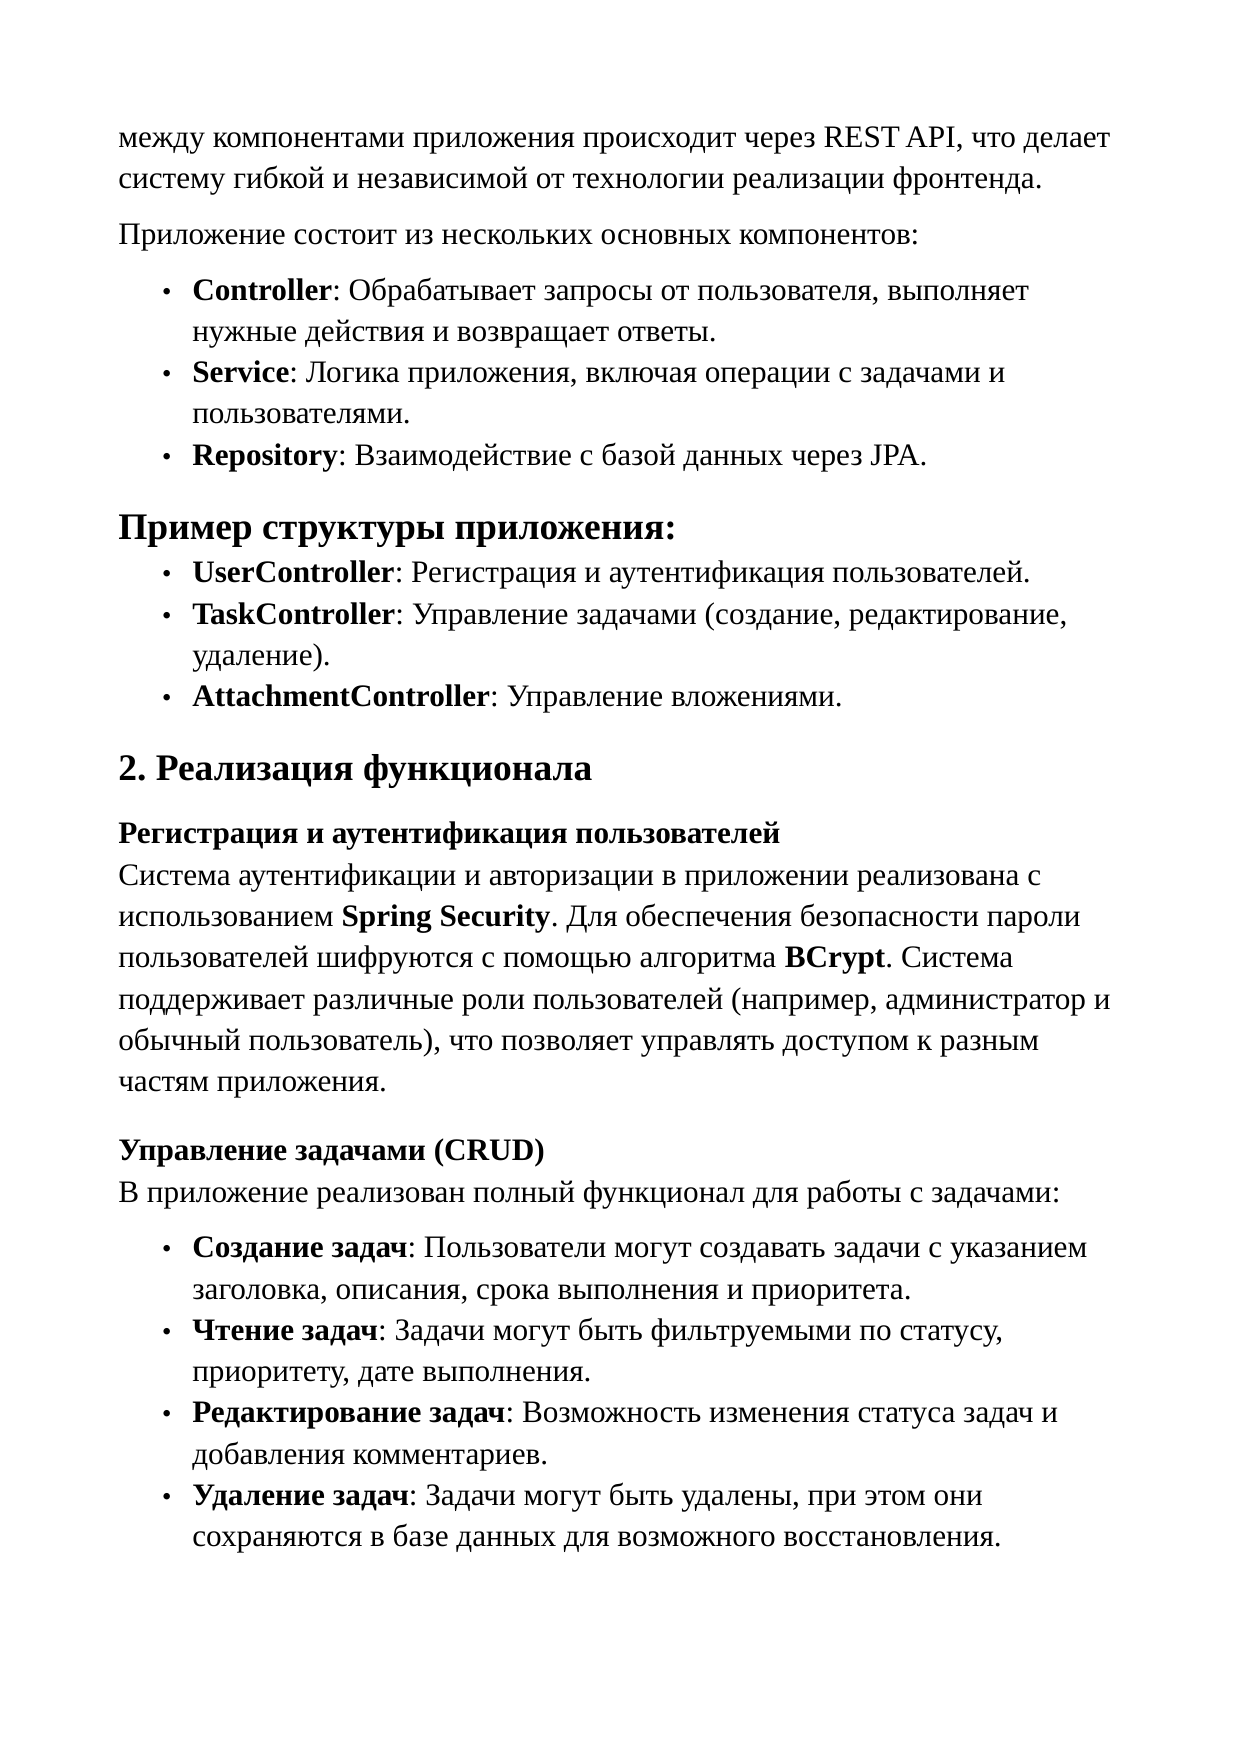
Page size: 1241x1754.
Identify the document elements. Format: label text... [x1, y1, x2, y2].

text между компонентами приложения происходит через REST API, что делает систему гибкой и независимой от технологии реализации фронтенда. [118, 118, 1122, 195]
list Repository: Взаимодействие с базой данных через JPA. [162, 436, 1122, 472]
text В приложение реализован полный функционал для работы с задачами: [118, 1173, 1122, 1209]
list AttachmentController: Управление вложениями. [162, 677, 1122, 713]
text Приложение состоит из нескольких основных компонентов: [118, 215, 1122, 251]
text Система аутентификации и авторизации в приложении реализована с использованием Spring Security. Для обеспечения безопасности пароли пользователей шифруются с помощью алгоритма BCrypt. Система поддерживает различные роли пользователей (например, администратор и обычный пользователь), что позволяет управлять доступом к разным частям приложения. [118, 856, 1122, 1098]
list Service: Логика приложения, включая операции с задачами и пользователями. [162, 353, 1122, 431]
list Создание задач: Пользователи могут создавать задачи с указанием заголовка, описания, срока выполнения и приоритета. [162, 1229, 1122, 1306]
list UserController: Регистрация и аутентификация пользователей. [162, 554, 1122, 590]
list Чтение задач: Задачи могут быть фильтруемыми по статусу, приоритету, дате выполнения. [162, 1311, 1122, 1388]
list Удаление задач: Задачи могут быть удалены, при этом они сохраняются в базе данных для возможного восстановления. [162, 1476, 1122, 1553]
subtitle Пример структуры приложения: [118, 504, 1122, 547]
list Редактирование задач: Возможность изменения статуса задач и добавления комментариев. [162, 1394, 1122, 1471]
subtitle Регистрация и аутентификация пользователей [118, 814, 1122, 850]
subtitle Управление задачами (CRUD) [118, 1131, 1122, 1167]
list TaskController: Управление задачами (создание, редактирование, удаление). [162, 595, 1122, 672]
subtitle 2. Реализация функционала [118, 746, 1122, 789]
list Controller: Обрабатывает запросы от пользователя, выполняет нужные действия и возвращает ответы. [162, 271, 1122, 348]
